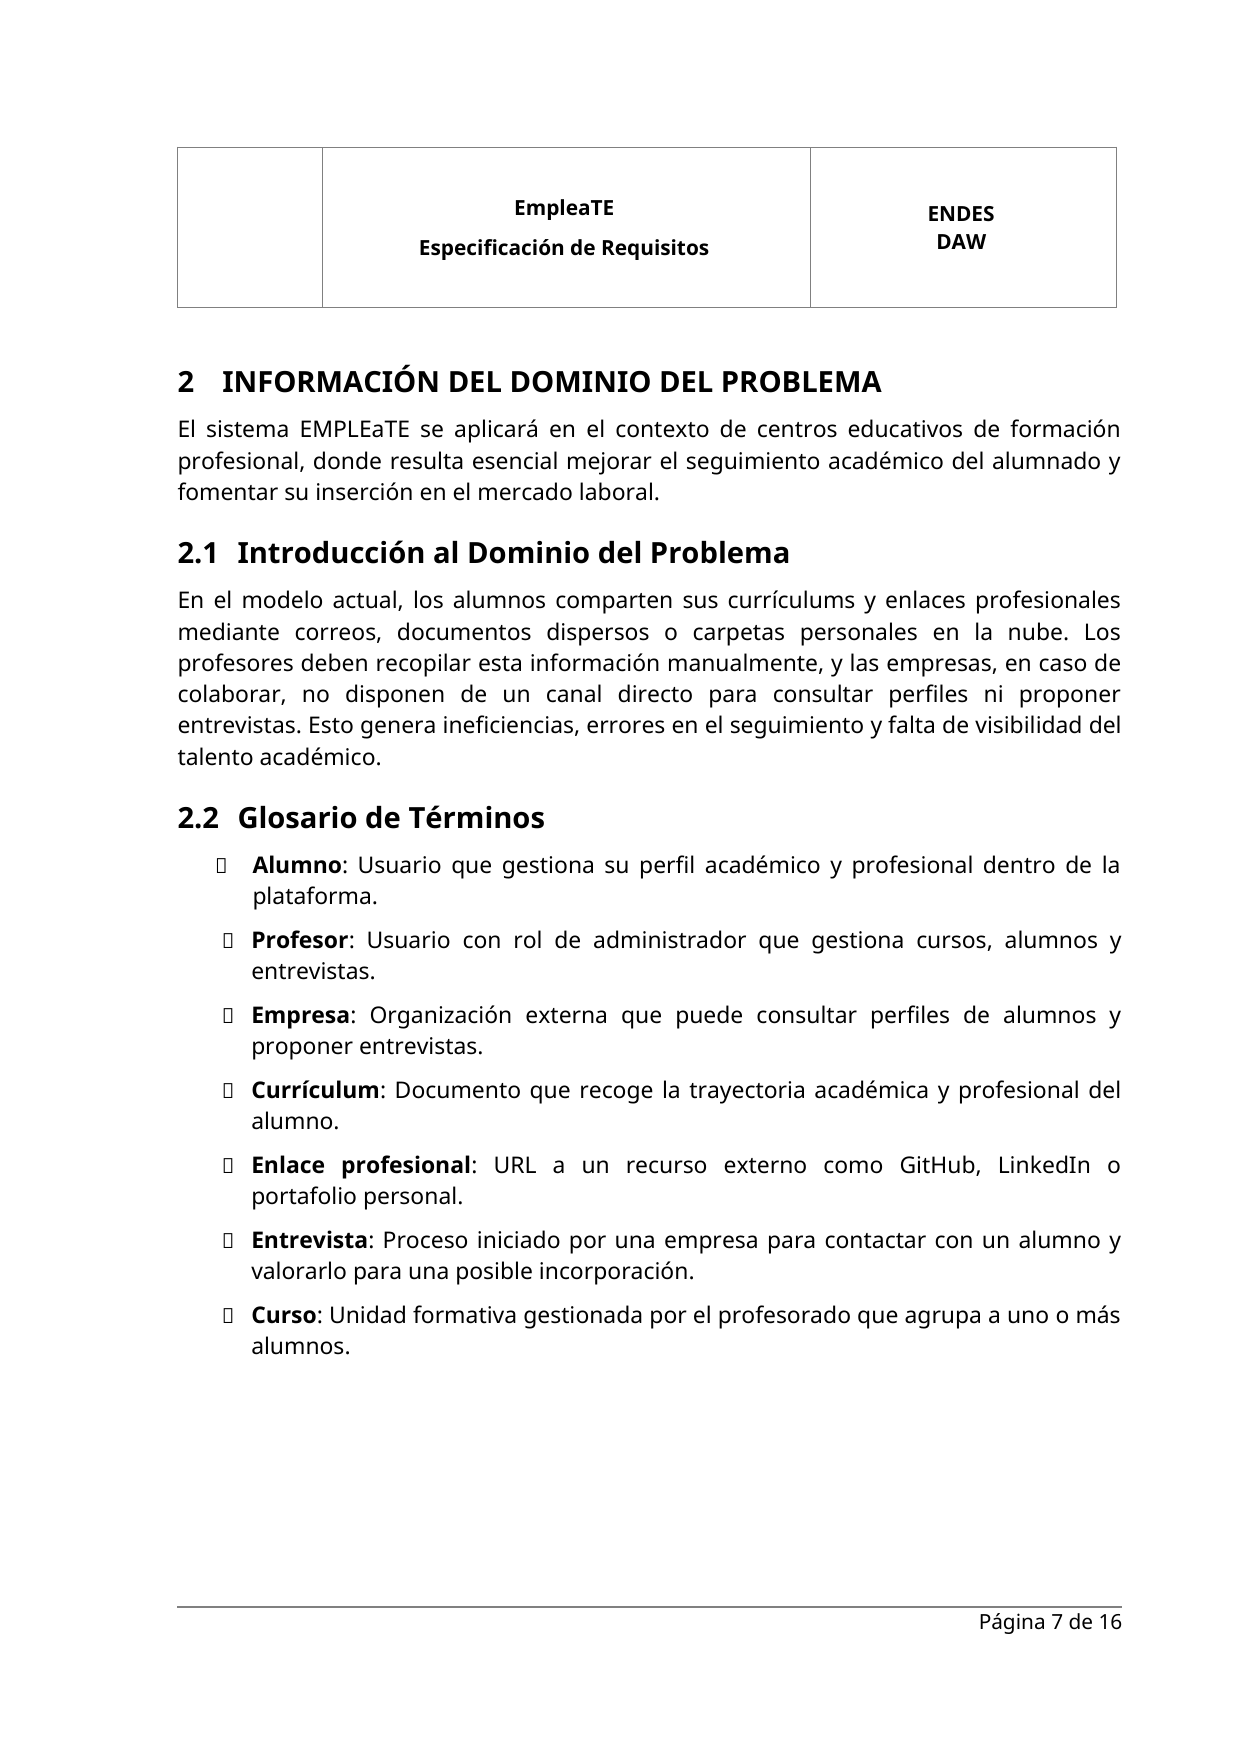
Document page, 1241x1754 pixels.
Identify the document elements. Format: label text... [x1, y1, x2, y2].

list Empresa: Organización externa que puede consultar perfiles de alumnos y proponer entrevistas. [222, 999, 1122, 1062]
subtitle INFORMACIÓN DEL DOMINIO DEL PROBLEMA [177, 361, 1122, 401]
list Curso: Unidad formativa gestionada por el profesorado que agrupa a uno o más alumnos. [222, 1299, 1122, 1362]
subtitle Introducción al Dominio del Problema [177, 532, 1122, 572]
text En el modelo actual, los alumnos comparten sus currículums y enlaces profesionales mediante correos, documentos dispersos o carpetas personales en la nube. Los profesores deben recopilar esta información manualmente, y las empresas, en caso de colaborar, no disponen de un canal directo para consultar perfiles ni proponer entrevistas. Esto genera ineficiencias, errores en el seguimiento y falta de visibilidad del talento académico. [177, 584, 1122, 772]
list Currículum: Documento que recoge la trayectoria académica y profesional del alumno. [222, 1074, 1122, 1137]
list Alumno: Usuario que gestiona su perfil académico y profesional dentro de la plataforma. [215, 849, 1122, 912]
list Profesor: Usuario con rol de administrador que gestiona cursos, alumnos y entrevistas. [222, 924, 1122, 987]
subtitle Glosario de Términos [177, 797, 1122, 837]
list Enlace profesional: URL a un recurso externo como GitHub, LinkedIn o portafolio personal. [222, 1149, 1122, 1212]
text El sistema EMPLEaTE se aplicará en el contexto de centros educativos de formación profesional, donde resulta esencial mejorar el seguimiento académico del alumnado y fomentar su inserción en el mercado laboral. [177, 413, 1122, 507]
list Entrevista: Proceso iniciado por una empresa para contactar con un alumno y valorarlo para una posible incorporación. [222, 1224, 1122, 1287]
